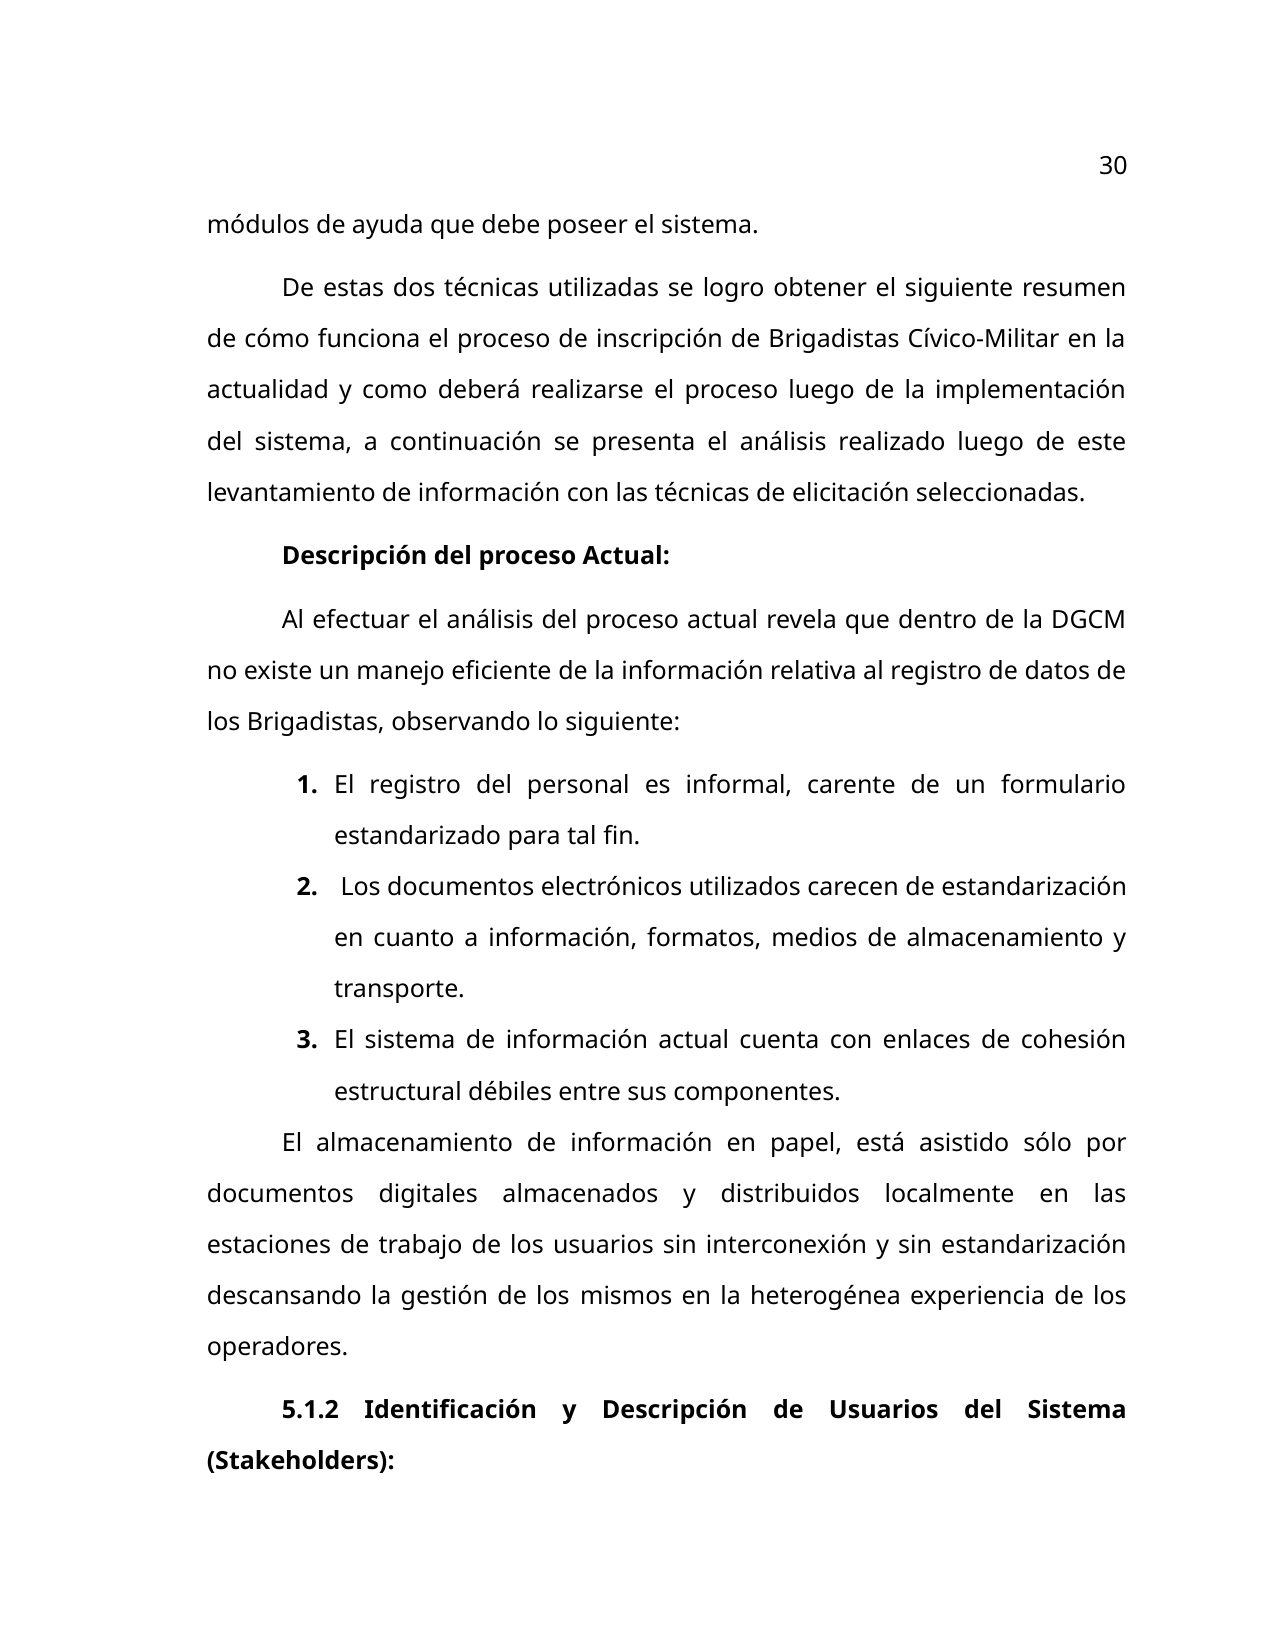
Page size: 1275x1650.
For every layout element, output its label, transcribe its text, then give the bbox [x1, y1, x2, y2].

text De estas dos técnicas utilizadas se logro obtener el siguiente resumen de cómo funciona el proceso de inscripción de Brigadistas Cívico-Militar en la actualidad y como deberá realizarse el proceso luego de la implementación del sistema, a continuación se presenta el análisis realizado luego de este levantamiento de información con las técnicas de elicitación seleccionadas. [207, 270, 1127, 508]
list Los documentos electrónicos utilizados carecen de estandarización en cuanto a información, formatos, medios de almacenamiento y transporte. [296, 869, 1127, 1005]
list El registro del personal es informal, carente de un formulario estandarizado para tal fin. [296, 767, 1127, 852]
text El almacenamiento de información en papel, está asistido sólo por documentos digitales almacenados y distribuidos localmente en las estaciones de trabajo de los usuarios sin interconexión y sin estandarización descansando la gestión de los mismos en la heterogénea experiencia de los operadores. [207, 1124, 1127, 1362]
list El sistema de información actual cuenta con enlaces de cohesión estructural débiles entre sus componentes. [296, 1022, 1127, 1107]
text 5.1.2 Identificación y Descripción de Usuarios del Sistema (Stakeholders): [207, 1392, 1127, 1477]
text Descripción del proceso Actual: [207, 538, 1127, 572]
text módulos de ayuda que debe poseer el sistema. [207, 207, 1127, 241]
text Al efectuar el análisis del proceso actual revela que dentro de la DGCM no existe un manejo eficiente de la información relativa al registro de datos de los Brigadistas, observando lo siguiente: [207, 601, 1127, 737]
